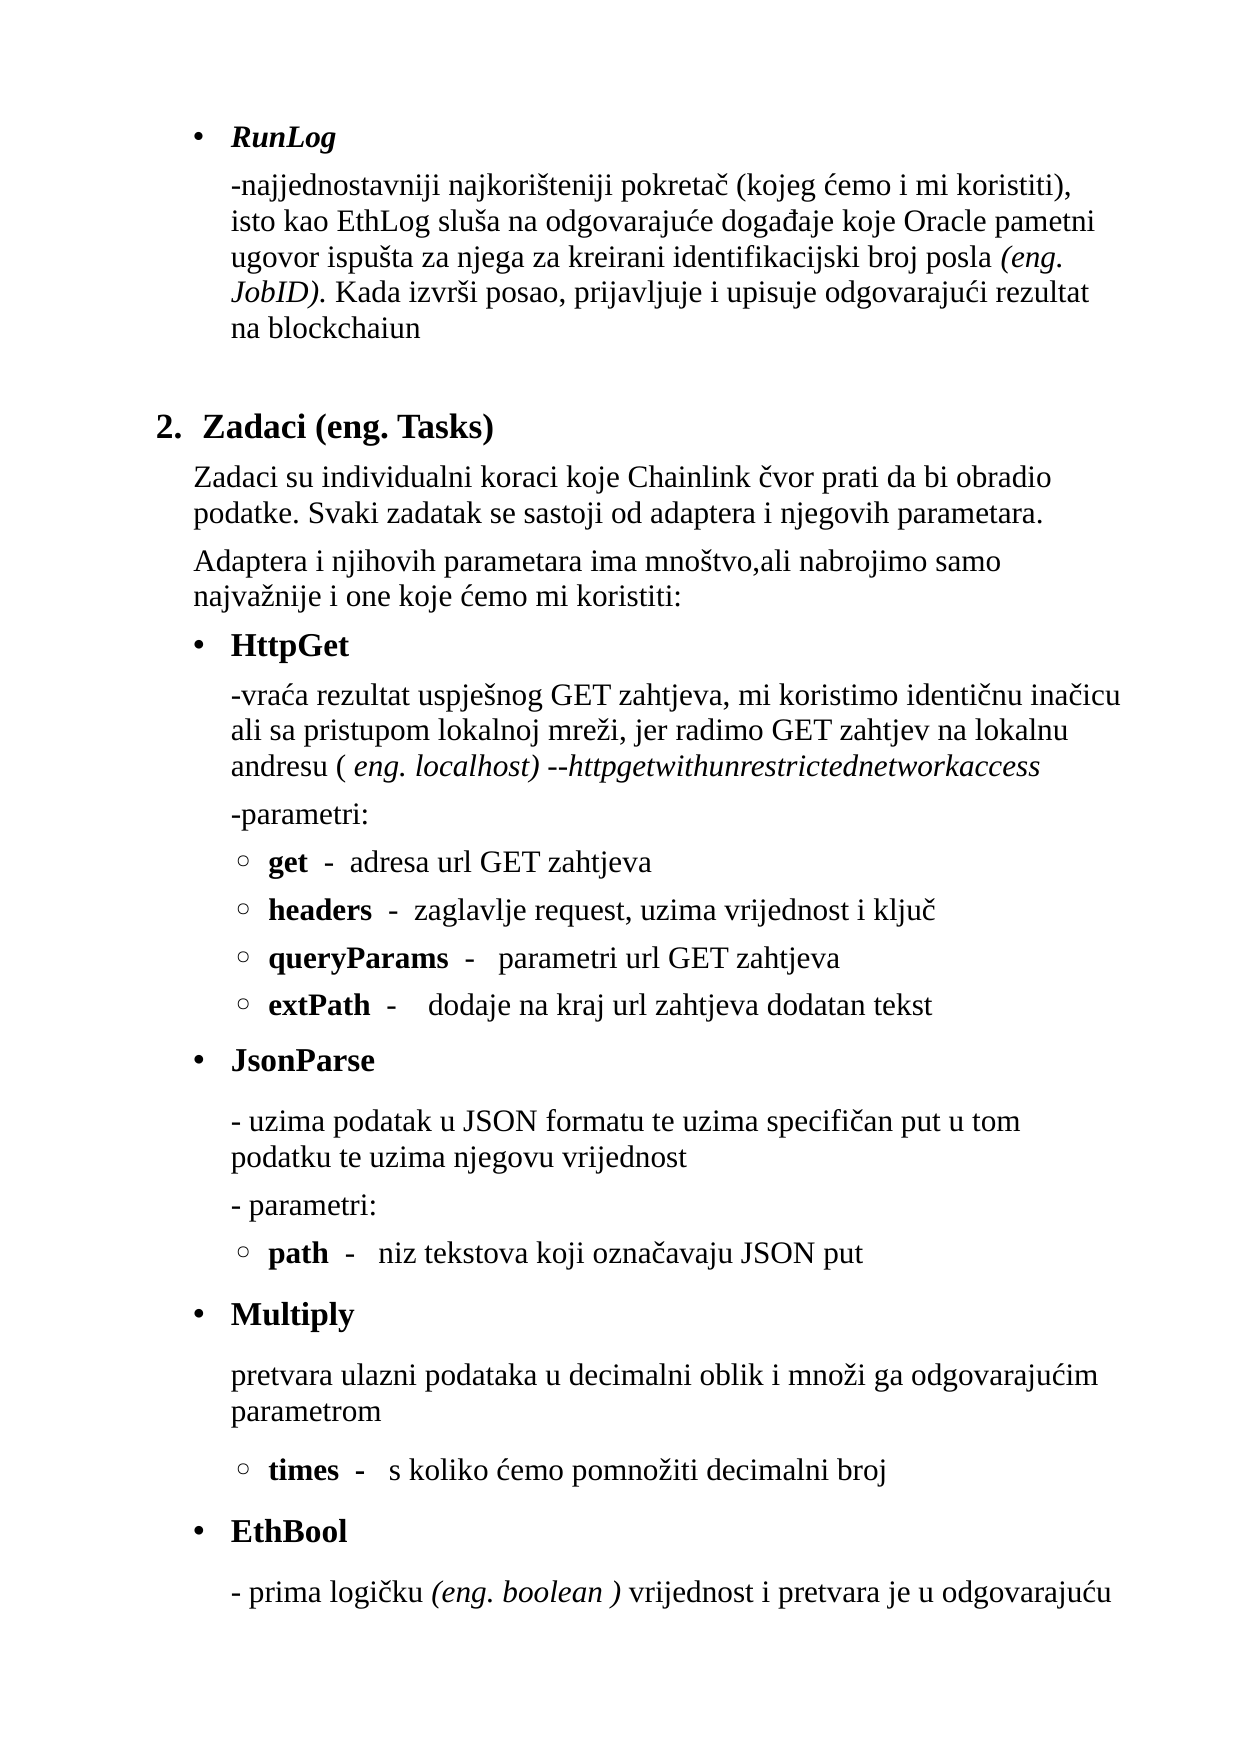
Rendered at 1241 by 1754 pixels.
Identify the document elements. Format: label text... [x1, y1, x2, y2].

list Zadaci (eng. Tasks) [156, 405, 1122, 446]
list Multiply [193, 1294, 1122, 1332]
list - uzima podatak u JSON formatu te uzima specifičan put u tom podatku te uzima njegovu vrijednost [193, 1102, 1122, 1174]
list - prima logičku (eng. boolean ) vrijednost i pretvara je u odgovarajuću [193, 1573, 1122, 1609]
list -vraća rezultat uspješnog GET zahtjeva, mi koristimo identičnu inačicu ali sa pristupom lokalnoj mreži, jer radimo GET zahtjev na lokalnu andresu ( eng. localhost) --httpgetwithunrestrictednetworkaccess [193, 676, 1122, 783]
list - parametri: [193, 1186, 1122, 1222]
list path - niz tekstova koji označavaju JSON put [231, 1234, 1122, 1270]
list extPath - dodaje na kraj url zahtjeva dodatan tekst [231, 987, 1122, 1023]
list Adaptera i njihovih parametara ima mnoštvo,ali nabrojimo samo najvažnije i one koje ćemo mi koristiti: [156, 542, 1122, 614]
list -parametri: [193, 795, 1122, 831]
list Zadaci su individualni koraci koje Chainlink čvor prati da bi obradio podatke. Svaki zadatak se sastoji od adaptera i njegovih parametara. [156, 458, 1122, 530]
list JsonParse [193, 1040, 1122, 1079]
list queryParams - parametri url GET zahtjeva [231, 939, 1122, 975]
list HttpGet [193, 626, 1122, 664]
list headers - zaglavlje request, uzima vrijednost i ključ [231, 891, 1122, 927]
list RunLog [193, 118, 1122, 154]
list get - adresa url GET zahtjeva [231, 843, 1122, 879]
list pretvara ulazni podataka u decimalni oblik i množi ga odgovarajućim parametrom [193, 1356, 1122, 1428]
list -najjednostavniji najkorišteniji pokretač (kojeg ćemo i mi koristiti), isto kao EthLog sluša na odgovarajuće događaje koje Oracle pametni ugovor ispušta za njega za kreirani identifikacijski broj posla (eng. JobID). Kada izvrši posao, prijavljuje i upisuje odgovarajući rezultat na blockchaiun [193, 166, 1122, 346]
list EthBool [193, 1511, 1122, 1549]
list times - s koliko ćemo pomnožiti decimalni broj [231, 1451, 1122, 1487]
